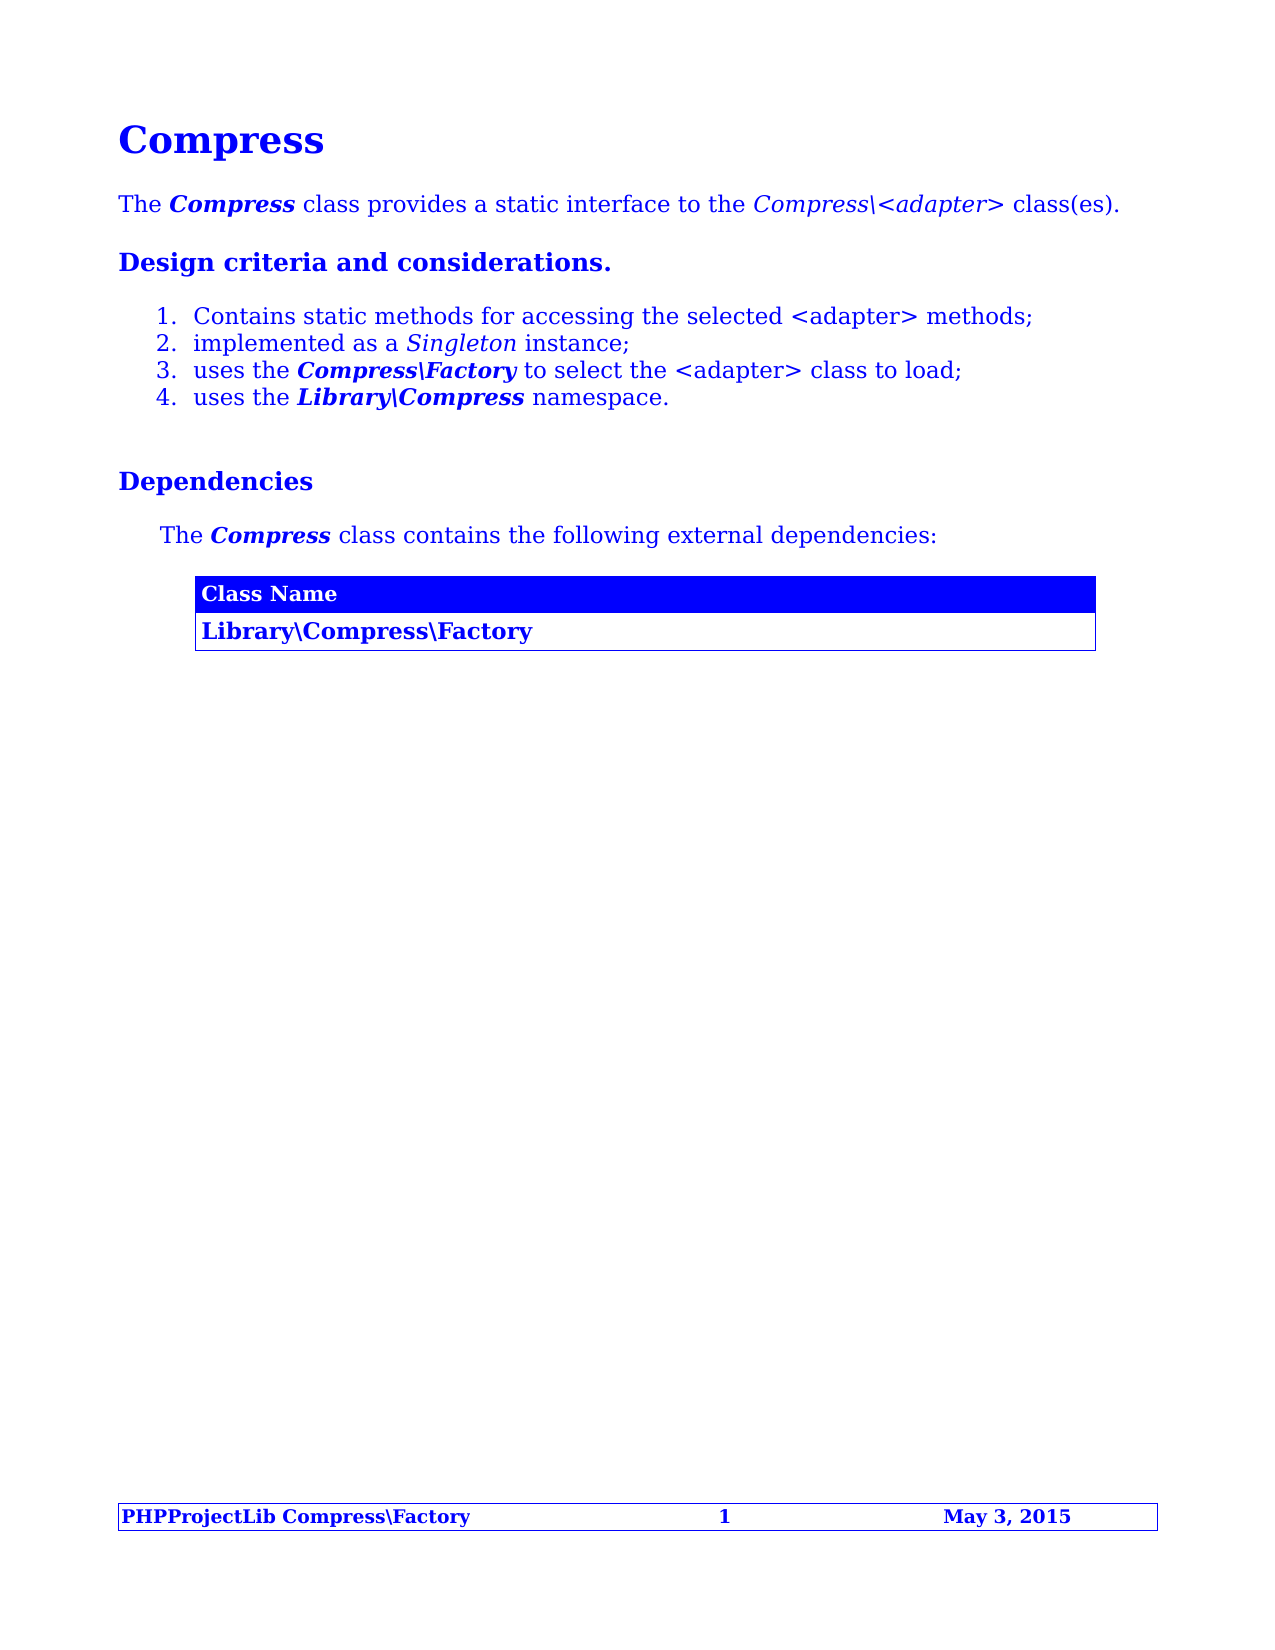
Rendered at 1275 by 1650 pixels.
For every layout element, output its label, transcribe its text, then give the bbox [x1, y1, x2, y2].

table_header Class Name [196, 577, 1095, 612]
list uses the Compress\Factory to select the <adapter> class to load; [156, 357, 1157, 383]
title Compress [118, 118, 1157, 162]
list Contains static methods for accessing the selected <adapter> methods; [156, 303, 1157, 330]
table_cell Library\Compress\Factory [196, 613, 1095, 650]
text The Compress class contains the following external dependencies: [159, 523, 1157, 549]
title Design criteria and considerations. [118, 247, 1157, 277]
list uses the Library\Compress namespace. [156, 383, 1157, 411]
title Dependencies [118, 467, 1157, 496]
text The Compress class provides a static interface to the Compress\<adapter> class(es). [118, 191, 1157, 218]
list implemented as a Singleton instance; [156, 330, 1157, 357]
